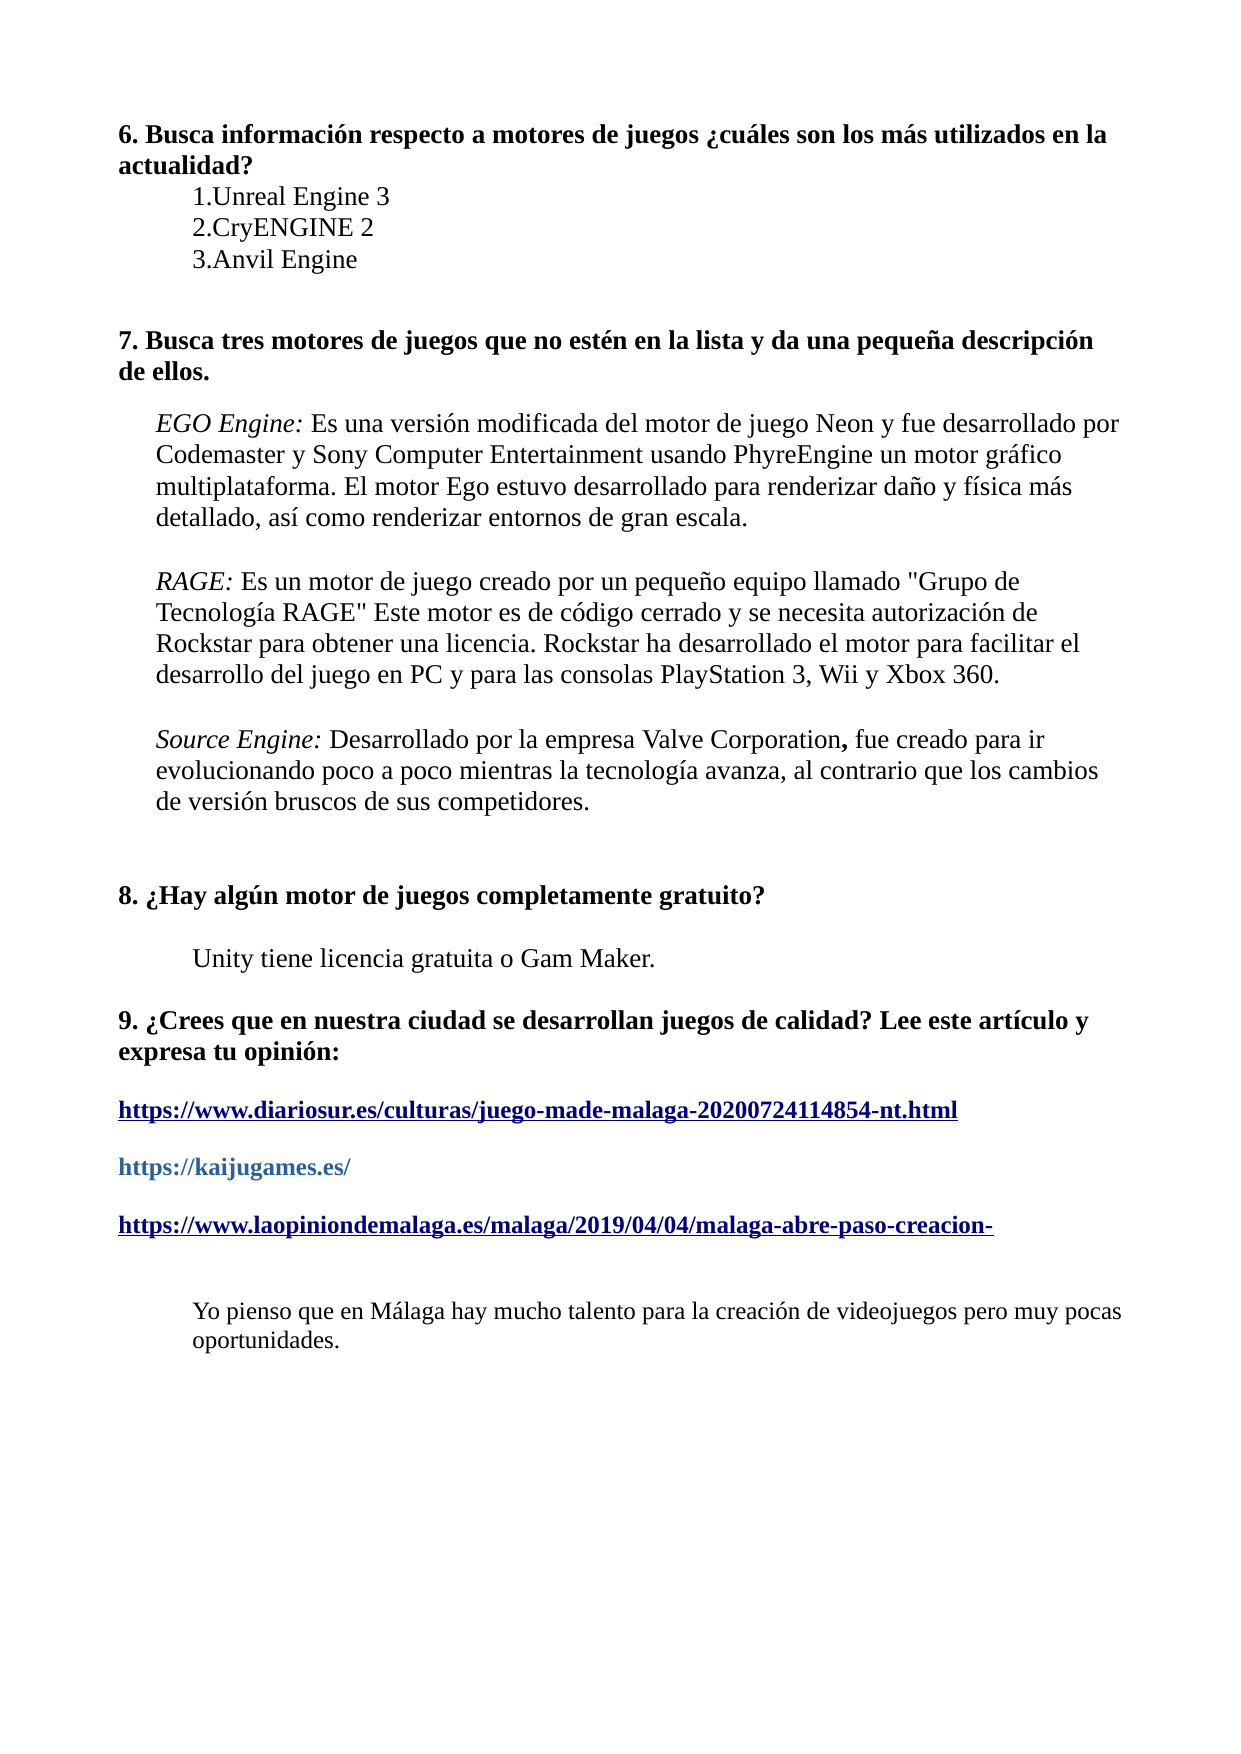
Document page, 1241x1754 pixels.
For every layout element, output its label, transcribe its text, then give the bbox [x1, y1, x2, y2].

text 7. Busca tres motores de juegos que no estén en la lista y da una pequeña descripción de ellos. [118, 324, 1122, 386]
text 3.Anvil Engine [118, 243, 1122, 274]
text 9. ¿Crees que en nuestra ciudad se desarrollan juegos de calidad? Lee este artículo y [118, 1004, 1122, 1035]
subtitle Source Engine: Desarrollado por la empresa Valve Corporation, fue creado para ir evolucionando poco a poco mientras la tecnología avanza, al contrario que los cambios de versión bruscos de sus competidores. [156, 723, 1122, 817]
text https://www.laopiniondemalaga.es/malaga/2019/04/04/malaga-abre-paso-creacion- [118, 1210, 1122, 1239]
text 2.CryENGINE 2 [118, 212, 1122, 243]
text Unity tiene licencia gratuita o Gam Maker. [118, 942, 1122, 973]
text 6. Busca información respecto a motores de juegos ¿cuáles son los más utilizados en la [118, 118, 1122, 149]
subtitle RAGE: Es un motor de juego creado por un pequeño equipo llamado "Grupo de Tecnología RAGE" Este motor es de código cerrado y se necesita autorización de Rockstar para obtener una licencia. Rockstar ha desarrollado el motor para facilitar el desarrollo del juego en PC y para las consolas PlayStation 3, Wii y Xbox 360. [156, 565, 1122, 690]
text https://kaijugames.es/ [118, 1152, 1122, 1181]
text 8. ¿Hay algún motor de juegos completamente gratuito? [118, 879, 1122, 911]
subtitle EGO Engine: Es una versión modificada del motor de juego Neon y fue desarrollado por Codemaster y Sony Computer Entertainment usando PhyreEngine un motor gráfico multiplataforma. El motor Ego estuvo desarrollado para renderizar daño y física más detallado, así como renderizar entornos de gran escala. [156, 407, 1122, 532]
text Yo pienso que en Málaga hay mucho talento para la creación de videojuegos pero muy pocas oportunidades. [118, 1296, 1122, 1354]
text https://www.diariosur.es/culturas/juego-made-malaga-20200724114854-nt.html [118, 1095, 1122, 1124]
text actualidad? [118, 149, 1122, 180]
text 1.Unreal Engine 3 [118, 180, 1122, 212]
text expresa tu opinión: [118, 1035, 1122, 1066]
